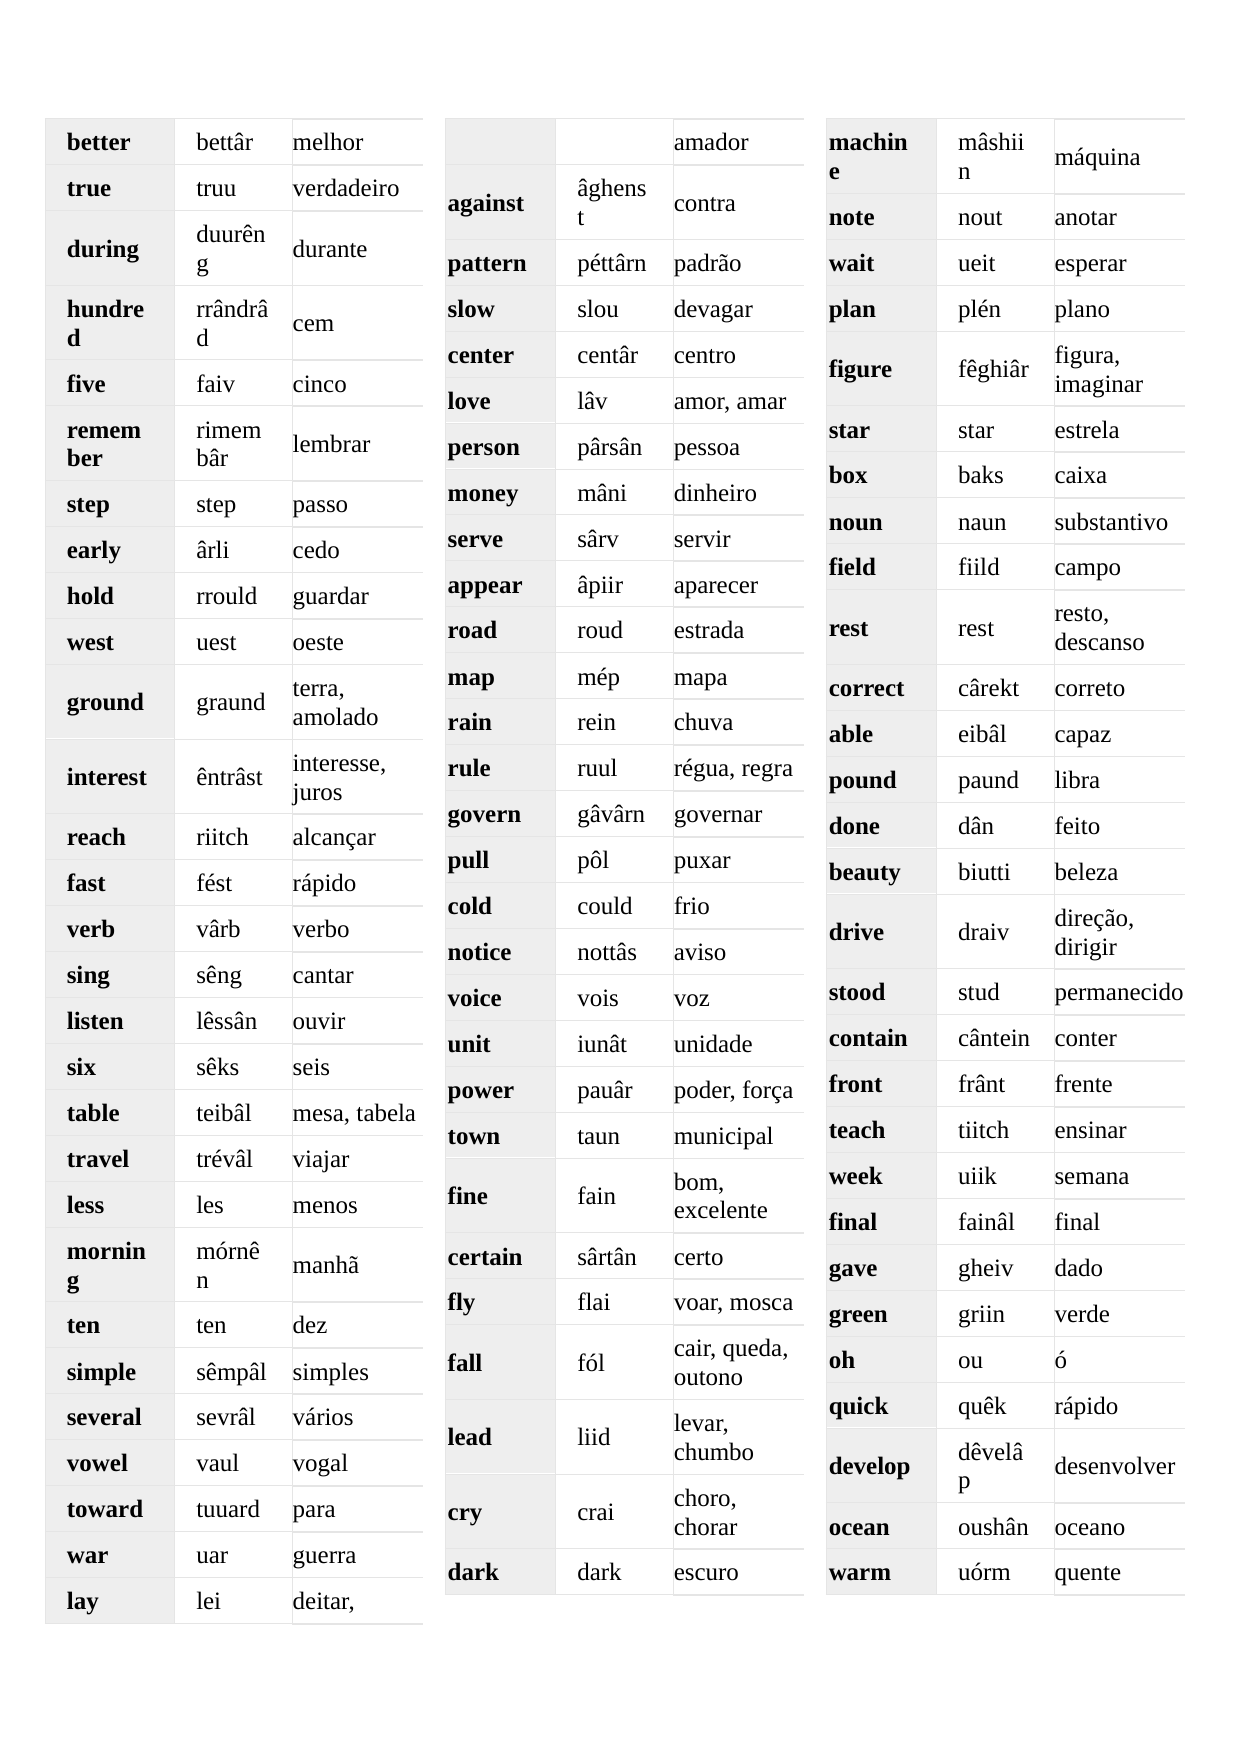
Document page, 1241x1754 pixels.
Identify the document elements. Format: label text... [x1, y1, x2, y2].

table_cell gave [827, 1245, 936, 1290]
table_cell develop [827, 1429, 936, 1502]
table_cell sing [46, 952, 174, 997]
table_cell person [446, 424, 555, 468]
table_cell durante [293, 212, 423, 285]
table_cell deitar, [293, 1578, 423, 1623]
table_cell fly [446, 1279, 555, 1324]
table_cell padrão [674, 240, 804, 285]
table_cell cair, queda, outono [674, 1326, 804, 1399]
table_cell contain [827, 1015, 936, 1060]
table_cell guerra [293, 1533, 423, 1577]
table_cell done [827, 803, 936, 847]
table_cell sêng [175, 952, 292, 997]
table_cell against [446, 165, 555, 239]
table_cell fést [175, 860, 292, 905]
table_cell trévâl [175, 1136, 292, 1181]
table_cell uórm [937, 1549, 1054, 1594]
table_cell fiild [937, 544, 1054, 589]
table_cell truu [175, 165, 292, 210]
table_cell figure [827, 332, 936, 405]
table_cell certain [446, 1233, 555, 1278]
table_cell péttârn [556, 240, 673, 285]
table_cell noun [827, 498, 936, 543]
table_cell power [446, 1067, 555, 1112]
table_cell sêks [175, 1044, 292, 1089]
table_cell graund [175, 665, 292, 738]
table_cell ârli [175, 527, 292, 572]
table_cell flai [556, 1279, 673, 1324]
table_cell chuva [674, 700, 804, 744]
table_cell dark [556, 1549, 673, 1594]
table_cell vários [293, 1395, 423, 1439]
table_cell vowel [46, 1440, 174, 1485]
table_cell verde [1055, 1291, 1185, 1336]
table_cell âpiir [556, 561, 673, 606]
table_cell interesse, juros [293, 740, 423, 813]
table_cell estrela [1055, 407, 1185, 451]
table_cell rule [446, 745, 555, 790]
table_cell tuuard [175, 1486, 292, 1531]
table_cell true [46, 165, 174, 210]
table_cell levar, chumbo [674, 1400, 804, 1473]
table_cell manhã [293, 1228, 423, 1301]
table_cell morning [46, 1228, 174, 1301]
table_cell fainâl [937, 1199, 1054, 1244]
table_cell esperar [1055, 240, 1185, 285]
table_cell rein [556, 699, 673, 744]
table_cell quick [827, 1383, 936, 1427]
table_cell rrândrâd [175, 286, 292, 359]
table_cell teach [827, 1107, 936, 1152]
table_cell ueit [937, 240, 1054, 285]
table_cell taun [556, 1113, 673, 1157]
table_cell certo [674, 1234, 804, 1278]
table_cell dark [446, 1549, 555, 1594]
table_cell semana [1055, 1153, 1185, 1198]
table_cell war [46, 1532, 174, 1577]
table_cell drive [827, 895, 936, 968]
table_cell choro, chorar [674, 1475, 804, 1548]
table_cell nout [937, 194, 1054, 239]
table_cell fól [556, 1325, 673, 1399]
table_cell hold [46, 573, 174, 618]
table_cell crai [556, 1475, 673, 1548]
table_cell capaz [1055, 711, 1185, 756]
table_cell resto, descanso [1055, 591, 1185, 664]
table_cell máquina [1055, 120, 1185, 193]
table_cell terra, amolado [293, 665, 423, 738]
table_cell gheiv [937, 1245, 1054, 1290]
table_cell star [827, 406, 936, 451]
table_cell center [446, 332, 555, 377]
table_cell viajar [293, 1136, 423, 1181]
table_cell machine [827, 119, 936, 193]
table_cell mórnên [175, 1228, 292, 1301]
table_cell stud [937, 969, 1054, 1014]
table_cell frente [1055, 1062, 1185, 1106]
table_cell note [827, 194, 936, 239]
table_cell cold [446, 883, 555, 928]
table_cell âghenst [556, 165, 673, 239]
table_cell green [827, 1291, 936, 1336]
table_cell aviso [674, 930, 804, 974]
table_cell gâvârn [556, 791, 673, 836]
table_cell griin [937, 1291, 1054, 1336]
table_cell estrada [674, 608, 804, 652]
table_cell rimembâr [175, 406, 292, 480]
table_cell uest [175, 619, 292, 664]
table_cell régua, regra [674, 746, 804, 790]
table_cell escuro [674, 1550, 804, 1594]
table_cell week [827, 1153, 936, 1198]
table_cell quêk [937, 1383, 1054, 1427]
table_cell vogal [293, 1441, 423, 1485]
table_cell eibâl [937, 711, 1054, 756]
table_cell les [175, 1182, 292, 1227]
table_cell wait [827, 240, 936, 285]
table_cell simples [293, 1349, 423, 1393]
table_cell cântein [937, 1015, 1054, 1060]
table_cell dân [937, 803, 1054, 847]
table_cell biutti [937, 849, 1054, 893]
table_cell sârtân [556, 1233, 673, 1278]
table_cell table [46, 1090, 174, 1135]
table_cell ou [937, 1337, 1054, 1382]
table_cell sêmpâl [175, 1348, 292, 1393]
table_cell amor, amar [674, 378, 804, 422]
table_cell dez [293, 1303, 423, 1347]
table_cell remember [46, 406, 174, 480]
table_cell poder, força [674, 1067, 804, 1112]
table_cell tiitch [937, 1107, 1054, 1152]
table_cell guardar [293, 573, 423, 618]
table_cell reach [46, 814, 174, 859]
table_cell love [446, 378, 555, 422]
table_cell several [46, 1394, 174, 1439]
table_cell cem [293, 286, 423, 359]
table_cell hundred [46, 286, 174, 359]
table_cell fêghiâr [937, 332, 1054, 405]
table_cell rápido [1055, 1383, 1185, 1427]
table_cell desenvolver [1055, 1429, 1185, 1502]
table_cell able [827, 711, 936, 756]
table_cell servir [674, 516, 804, 560]
table_cell voar, mosca [674, 1280, 804, 1324]
table_cell money [446, 470, 555, 514]
table_cell menos [293, 1182, 423, 1227]
table_cell permanecido [1055, 970, 1185, 1014]
table_cell liid [556, 1400, 673, 1473]
table_cell amador [674, 120, 804, 164]
table_cell sevrâl [175, 1394, 292, 1439]
table_cell lei [175, 1578, 292, 1623]
table_cell centro [674, 332, 804, 377]
table_cell road [446, 607, 555, 652]
table_cell fast [46, 860, 174, 905]
table_cell figura, imaginar [1055, 332, 1185, 405]
table_cell passo [293, 482, 423, 526]
table_cell vârb [175, 906, 292, 951]
table_cell roud [556, 607, 673, 652]
table_cell front [827, 1061, 936, 1106]
table_cell ground [46, 665, 174, 738]
table_cell lay [46, 1578, 174, 1623]
table_cell lêssân [175, 998, 292, 1043]
table_cell step [175, 481, 292, 526]
table_cell paund [937, 757, 1054, 802]
table_cell municipal [674, 1113, 804, 1157]
table_cell pessoa [674, 424, 804, 468]
table_cell [556, 119, 673, 164]
table_cell baks [937, 452, 1054, 497]
table_cell beauty [827, 849, 936, 893]
table_cell mesa, tabela [293, 1090, 423, 1135]
table_cell serve [446, 515, 555, 560]
table_cell rápido [293, 861, 423, 905]
table_cell riitch [175, 814, 292, 859]
table_cell ouvir [293, 998, 423, 1043]
table_cell voz [674, 975, 804, 1020]
table_cell town [446, 1113, 555, 1157]
table_cell duurêng [175, 211, 292, 285]
table_cell interest [46, 740, 174, 813]
table_cell oh [827, 1337, 936, 1382]
table_cell frio [674, 883, 804, 928]
table_cell toward [46, 1486, 174, 1531]
table_cell iunât [556, 1021, 673, 1066]
table_cell rest [937, 590, 1054, 664]
table_cell appear [446, 561, 555, 606]
table_cell five [46, 360, 174, 405]
table_cell bettâr [175, 119, 292, 164]
table_cell alcançar [293, 815, 423, 859]
table_cell dado [1055, 1245, 1185, 1290]
table_cell lead [446, 1400, 555, 1473]
table_cell stood [827, 969, 936, 1014]
table_cell travel [46, 1136, 174, 1181]
table_cell feito [1055, 803, 1185, 847]
table_cell melhor [293, 120, 423, 164]
table_cell pound [827, 757, 936, 802]
table_cell ten [175, 1302, 292, 1347]
table_cell oushân [937, 1503, 1054, 1548]
table_cell uar [175, 1532, 292, 1577]
table_cell oceano [1055, 1504, 1185, 1548]
table_cell direção, dirigir [1055, 895, 1185, 968]
table_cell naun [937, 498, 1054, 543]
table_cell dinheiro [674, 470, 804, 514]
table_cell mép [556, 653, 673, 698]
table_cell cinco [293, 361, 423, 405]
table_cell voice [446, 975, 555, 1020]
table_cell beleza [1055, 849, 1185, 893]
table_cell contra [674, 166, 804, 239]
table_cell six [46, 1044, 174, 1089]
table_cell [446, 119, 555, 164]
table_cell verb [46, 906, 174, 951]
table_cell ensinar [1055, 1108, 1185, 1152]
table_cell unit [446, 1021, 555, 1066]
table_cell aparecer [674, 562, 804, 606]
table_cell cantar [293, 953, 423, 997]
table_cell seis [293, 1045, 423, 1089]
table_cell plén [937, 286, 1054, 331]
table_cell caixa [1055, 453, 1185, 497]
table_cell slow [446, 286, 555, 331]
table_cell rest [827, 590, 936, 664]
table_cell lâv [556, 378, 673, 422]
table_cell verbo [293, 907, 423, 951]
table_cell vois [556, 975, 673, 1020]
table_cell early [46, 527, 174, 572]
table_cell ten [46, 1302, 174, 1347]
table_cell dêvelâp [937, 1429, 1054, 1502]
table_cell rain [446, 699, 555, 744]
table_cell mâshiin [937, 119, 1054, 193]
table_cell correto [1055, 665, 1185, 710]
table_cell listen [46, 998, 174, 1043]
table_cell nottâs [556, 929, 673, 974]
table_cell oeste [293, 620, 423, 664]
table_cell cedo [293, 528, 423, 572]
table_cell vaul [175, 1440, 292, 1485]
table_cell cry [446, 1475, 555, 1548]
table_cell pull [446, 837, 555, 882]
table_cell puxar [674, 838, 804, 882]
table_cell campo [1055, 545, 1185, 589]
table_cell pauâr [556, 1067, 673, 1112]
table_cell final [1055, 1200, 1185, 1244]
table_cell map [446, 653, 555, 698]
table_cell cârekt [937, 665, 1054, 710]
table_cell rrould [175, 573, 292, 618]
table_cell could [556, 883, 673, 928]
table_cell substantivo [1055, 499, 1185, 543]
table_cell plano [1055, 286, 1185, 331]
table_cell faiv [175, 360, 292, 405]
table_cell govern [446, 791, 555, 836]
table_cell draiv [937, 895, 1054, 968]
table_cell governar [674, 792, 804, 836]
table_cell during [46, 211, 174, 285]
table_cell field [827, 544, 936, 589]
table_cell box [827, 452, 936, 497]
table_cell simple [46, 1348, 174, 1393]
table_cell sârv [556, 515, 673, 560]
table_cell teibâl [175, 1090, 292, 1135]
table_cell slou [556, 286, 673, 331]
table_cell conter [1055, 1016, 1185, 1060]
table_cell pôl [556, 837, 673, 882]
table_cell pârsân [556, 424, 673, 468]
table_cell better [46, 119, 174, 164]
table_cell step [46, 481, 174, 526]
table_cell ocean [827, 1503, 936, 1548]
table_cell less [46, 1182, 174, 1227]
table_cell mâni [556, 470, 673, 514]
table_cell plan [827, 286, 936, 331]
table_cell ruul [556, 745, 673, 790]
table_cell êntrâst [175, 740, 292, 813]
table_cell pattern [446, 240, 555, 285]
table_cell uiik [937, 1153, 1054, 1198]
table_cell libra [1055, 757, 1185, 802]
table_cell para [293, 1487, 423, 1531]
table_cell frânt [937, 1061, 1054, 1106]
table_cell quente [1055, 1550, 1185, 1594]
table_cell devagar [674, 286, 804, 331]
table_cell fine [446, 1159, 555, 1232]
table_cell anotar [1055, 195, 1185, 239]
table_cell correct [827, 665, 936, 710]
table_cell lembrar [293, 407, 423, 480]
table_cell star [937, 406, 1054, 451]
table_cell west [46, 619, 174, 664]
table_cell verdadeiro [293, 166, 423, 210]
table_cell mapa [674, 654, 804, 698]
table_cell fall [446, 1325, 555, 1399]
table_cell notice [446, 929, 555, 974]
table_cell unidade [674, 1021, 804, 1066]
table_cell centâr [556, 332, 673, 377]
table_cell final [827, 1199, 936, 1244]
table_cell ó [1055, 1337, 1185, 1382]
table_cell bom, excelente [674, 1159, 804, 1232]
table_cell fain [556, 1159, 673, 1232]
table_cell warm [827, 1549, 936, 1594]
